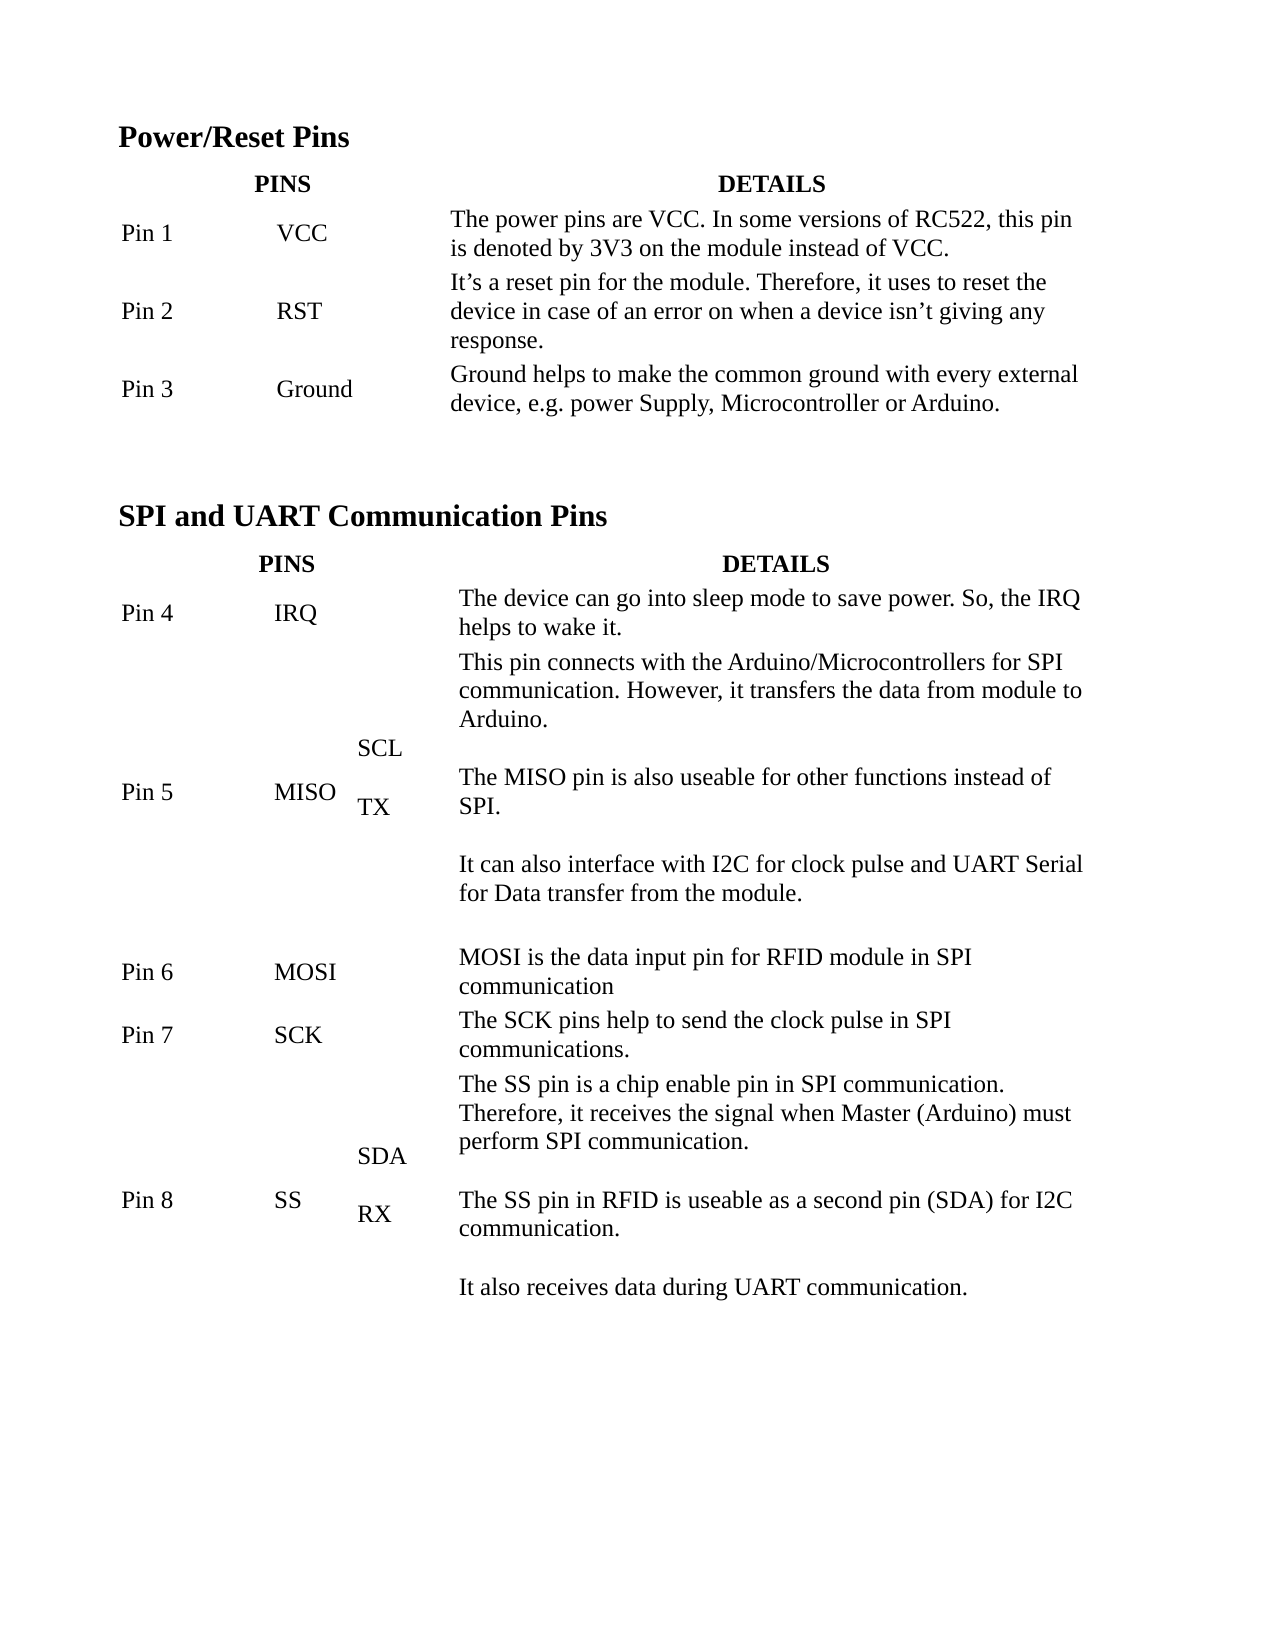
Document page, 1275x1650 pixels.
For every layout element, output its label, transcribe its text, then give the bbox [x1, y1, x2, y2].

table_cell MOSI is the data input pin for RFID module in SPI communication [456, 939, 1096, 1003]
table_cell Pin 1 [118, 201, 273, 264]
table_cell SCK [271, 1003, 456, 1066]
table_cell VCC [274, 201, 447, 264]
table_cell The device can go into sleep mode to save power. So, the IRQ helps to wake it. [456, 581, 1096, 644]
table_cell Pin 8 [118, 1066, 271, 1333]
table_cell Pin 6 [118, 939, 271, 1003]
table_cell SCL TX [354, 644, 456, 939]
table_header DETAILS [456, 546, 1096, 581]
table_cell It’s a reset pin for the module. Therefore, it uses to reset the device in case of an error on when a device isn’t giving any response. [447, 265, 1096, 357]
subtitle SPI and UART Communication Pins [118, 497, 1157, 533]
table_cell MISO [271, 644, 354, 939]
table_cell SS [271, 1066, 354, 1333]
table_cell Pin 5 [118, 644, 271, 939]
table_cell The SS pin is a chip enable pin in SPI communication. Therefore, it receives the signal when Master (Arduino) must perform SPI communication. The SS pin in RFID is useable as a second pin (SDA) for I2C communication. It also receives data during UART communication. [456, 1066, 1096, 1333]
table_cell Pin 3 [118, 357, 273, 420]
table_cell IRQ [271, 581, 456, 644]
table_header DETAILS [447, 167, 1096, 201]
table_cell Ground [274, 357, 447, 420]
table_cell MOSI [271, 939, 456, 1003]
table_header PINS [118, 546, 456, 581]
table_cell Pin 4 [118, 581, 271, 644]
table_cell RST [274, 265, 447, 357]
table_cell The SCK pins help to send the clock pulse in SPI communications. [456, 1003, 1096, 1066]
subtitle Power/Reset Pins [118, 118, 1157, 154]
table_cell This pin connects with the Arduino/Microcontrollers for SPI communication. However, it transfers the data from module to Arduino. The MISO pin is also useable for other functions instead of SPI. It can also interface with I2C for clock pulse and UART Serial for Data transfer from the module. [456, 644, 1096, 939]
table_cell The power pins are VCC. In some versions of RC522, this pin is denoted by 3V3 on the module instead of VCC. [447, 201, 1096, 264]
table_cell Pin 2 [118, 265, 273, 357]
table_header PINS [118, 167, 447, 201]
table_cell Ground helps to make the common ground with every external device, e.g. power Supply, Microcontroller or Arduino. [447, 357, 1096, 420]
table_cell Pin 7 [118, 1003, 271, 1066]
table_cell SDA RX [354, 1066, 456, 1333]
